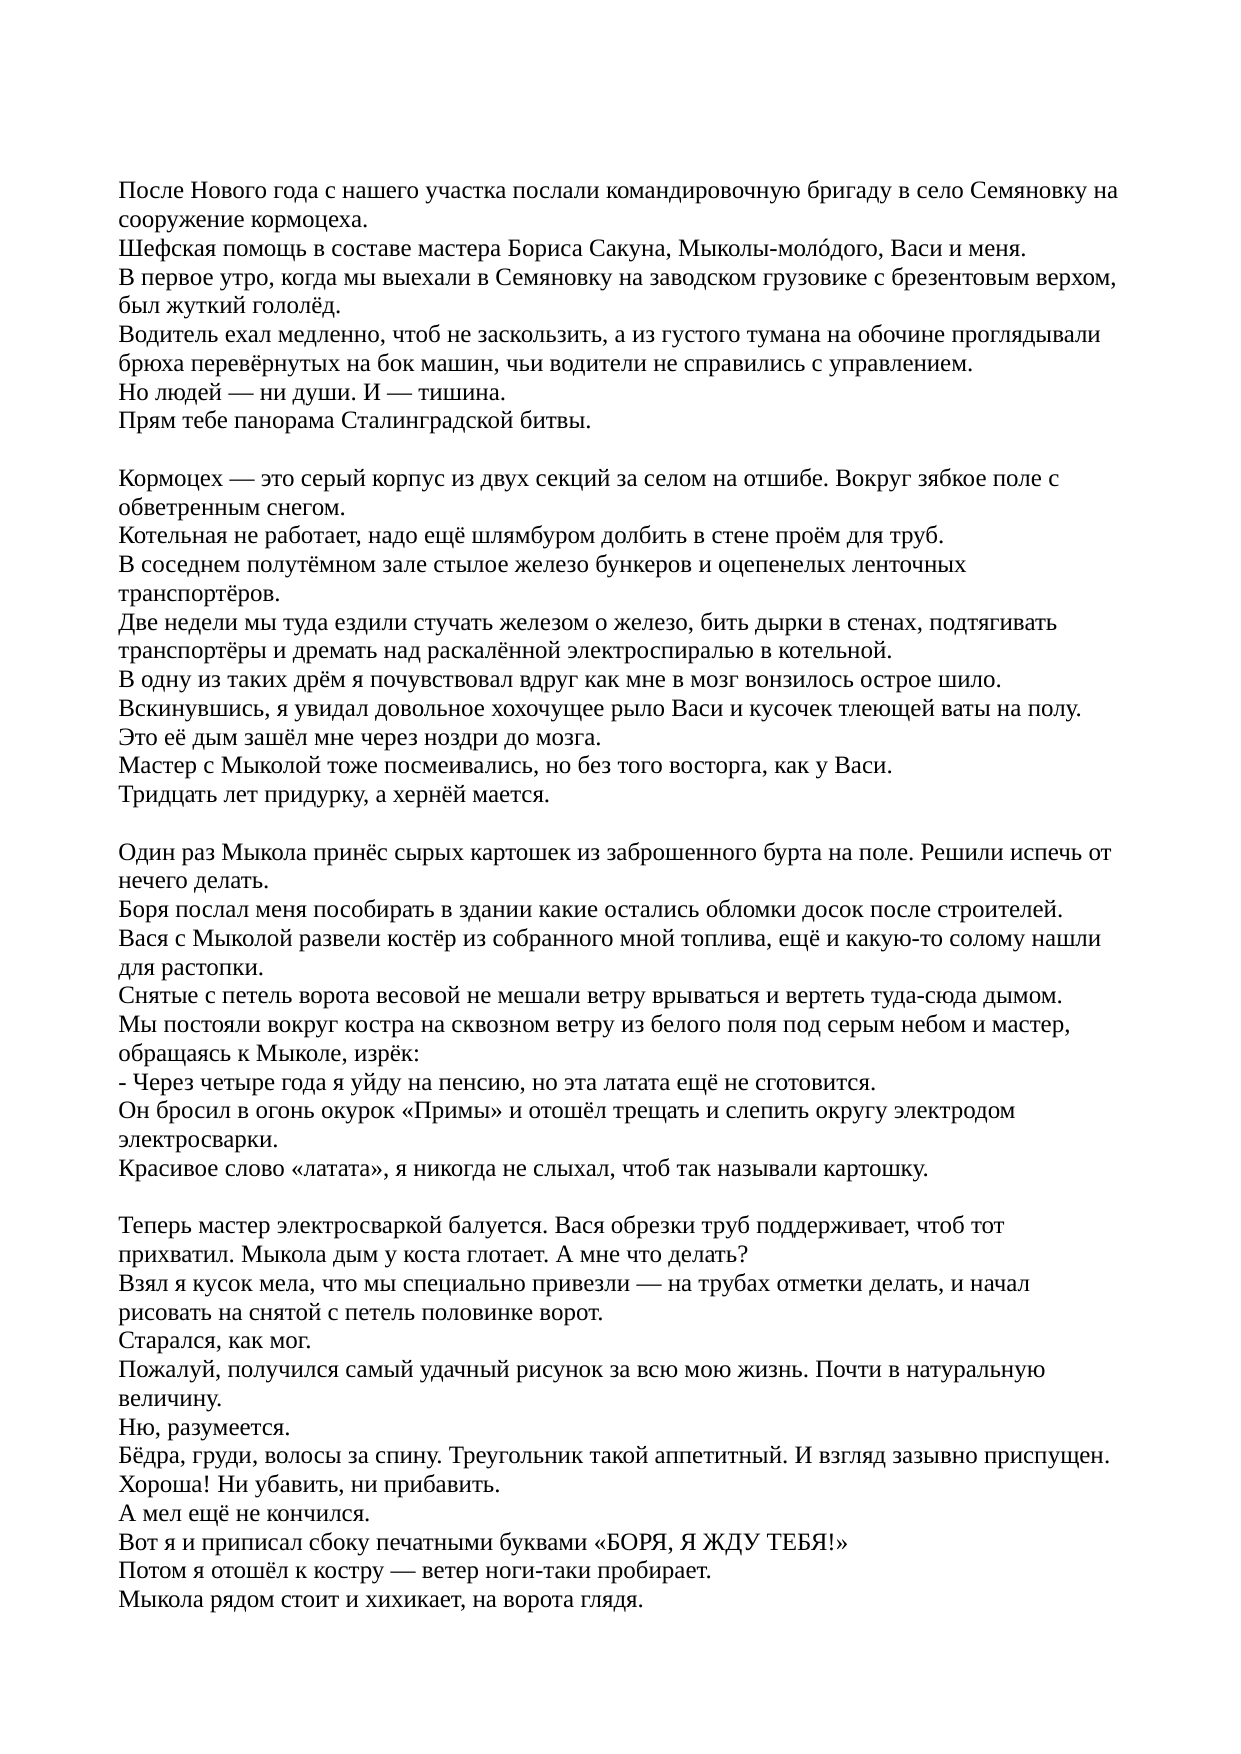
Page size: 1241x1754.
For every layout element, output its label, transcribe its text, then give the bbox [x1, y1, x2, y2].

text Боря послал меня пособирать в здании какие остались обломки досок после строителей. [118, 894, 1122, 923]
text Мы постояли вокруг костра на сквозном ветру из белого поля под серым небом и мастер, обращаясь к Мыколе, изрёк: [118, 1009, 1122, 1067]
text Один раз Мыкола принёс сырых картошек из заброшенного бурта на поле. Решили испечь от нечего делать. [118, 837, 1122, 894]
text Красивое слово «латата», я никогда не слыхал, чтоб так называли картошку. [118, 1153, 1122, 1182]
text Водитель ехал медленно, чтоб не заскользить, а из густого тумана на обочине проглядывали брюха перевёрнутых на бок машин, чьи водители не справились с управлением. [118, 319, 1122, 377]
text Бёдра, груди, волосы за спину. Треугольник такой аппетитный. И взгляд зазывно приспущен. [118, 1441, 1122, 1469]
text А мел ещё не кончился. [118, 1498, 1122, 1527]
text Мастер с Мыколой тоже посмеивались, но без того восторга, как у Васи. [118, 751, 1122, 779]
text Это её дым зашёл мне через ноздри до мозга. [118, 722, 1122, 751]
text Вот я и приписал сбоку печатными буквами «БОРЯ, Я ЖДУ ТЕБЯ!» [118, 1527, 1122, 1556]
text Мыкола рядом стоит и хихикает, на ворота глядя. [118, 1584, 1122, 1613]
text Шефская помощь в составе мастера Бориса Сакуна, Мыколы-молóдого, Васи и меня. [118, 233, 1122, 262]
text Взял я кусок мела, что мы специально привезли — на трубах отметки делать, и начал рисовать на снятой с петель половинке ворот. [118, 1268, 1122, 1326]
text Ню, разумеется. [118, 1412, 1122, 1441]
text Котельная не работает, надо ещё шлямбуром долбить в стене проём для труб. [118, 521, 1122, 549]
text Хороша! Ни убавить, ни прибавить. [118, 1469, 1122, 1498]
text Две недели мы туда ездили стучать железом о железо, бить дырки в стенах, подтягивать транспортёры и дремать над раскалённой электроспиралью в котельной. [118, 607, 1122, 664]
text В одну из таких дрём я почувствовал вдруг как мне в мозг вонзилось острое шило. [118, 664, 1122, 693]
text Кормоцех — это серый корпус из двух секций за селом на отшибе. Вокруг зябкое поле с обветренным снегом. [118, 463, 1122, 521]
text Прям тебе панорама Сталинградской битвы. [118, 406, 1122, 434]
text Он бросил в огонь окурок «Примы» и отошёл трещать и слепить округу электродом электросварки. [118, 1096, 1122, 1153]
text Потом я отошёл к костру — ветер ноги-таки пробирает. [118, 1556, 1122, 1584]
text Пожалуй, получился самый удачный рисунок за всю мою жизнь. Почти в натуральную величину. [118, 1354, 1122, 1412]
text Старался, как мог. [118, 1326, 1122, 1354]
text В первое утро, когда мы выехали в Семяновку на заводском грузовике с брезентовым верхом, был жуткий гололёд. [118, 262, 1122, 319]
text Но людей — ни души. И — тишина. [118, 377, 1122, 406]
text Теперь мастер электросваркой балуется. Вася обрезки труб поддерживает, чтоб тот прихватил. Мыкола дым у коста глотает. А мне что делать? [118, 1211, 1122, 1268]
text Вскинувшись, я увидал довольное хохочущее рыло Васи и кусочек тлеющей ваты на полу. [118, 693, 1122, 722]
text Снятые с петель ворота весовой не мешали ветру врываться и вертеть туда-сюда дымом. [118, 981, 1122, 1009]
text После Нового года с нашего участка послали командировочную бригаду в село Семяновку на сооружение кормоцеха. [118, 176, 1122, 233]
text В соседнем полутёмном зале стылое железо бункеров и оцепенелых ленточных транспортёров. [118, 549, 1122, 607]
text - Через четыре года я уйду на пенсию, но эта латата ещё не сготовится. [118, 1067, 1122, 1096]
text Тридцать лет придурку, а хернёй мается. [118, 779, 1122, 808]
text Вася с Мыколой развели костёр из собранного мной топлива, ещё и какую-то солому нашли для растопки. [118, 923, 1122, 981]
